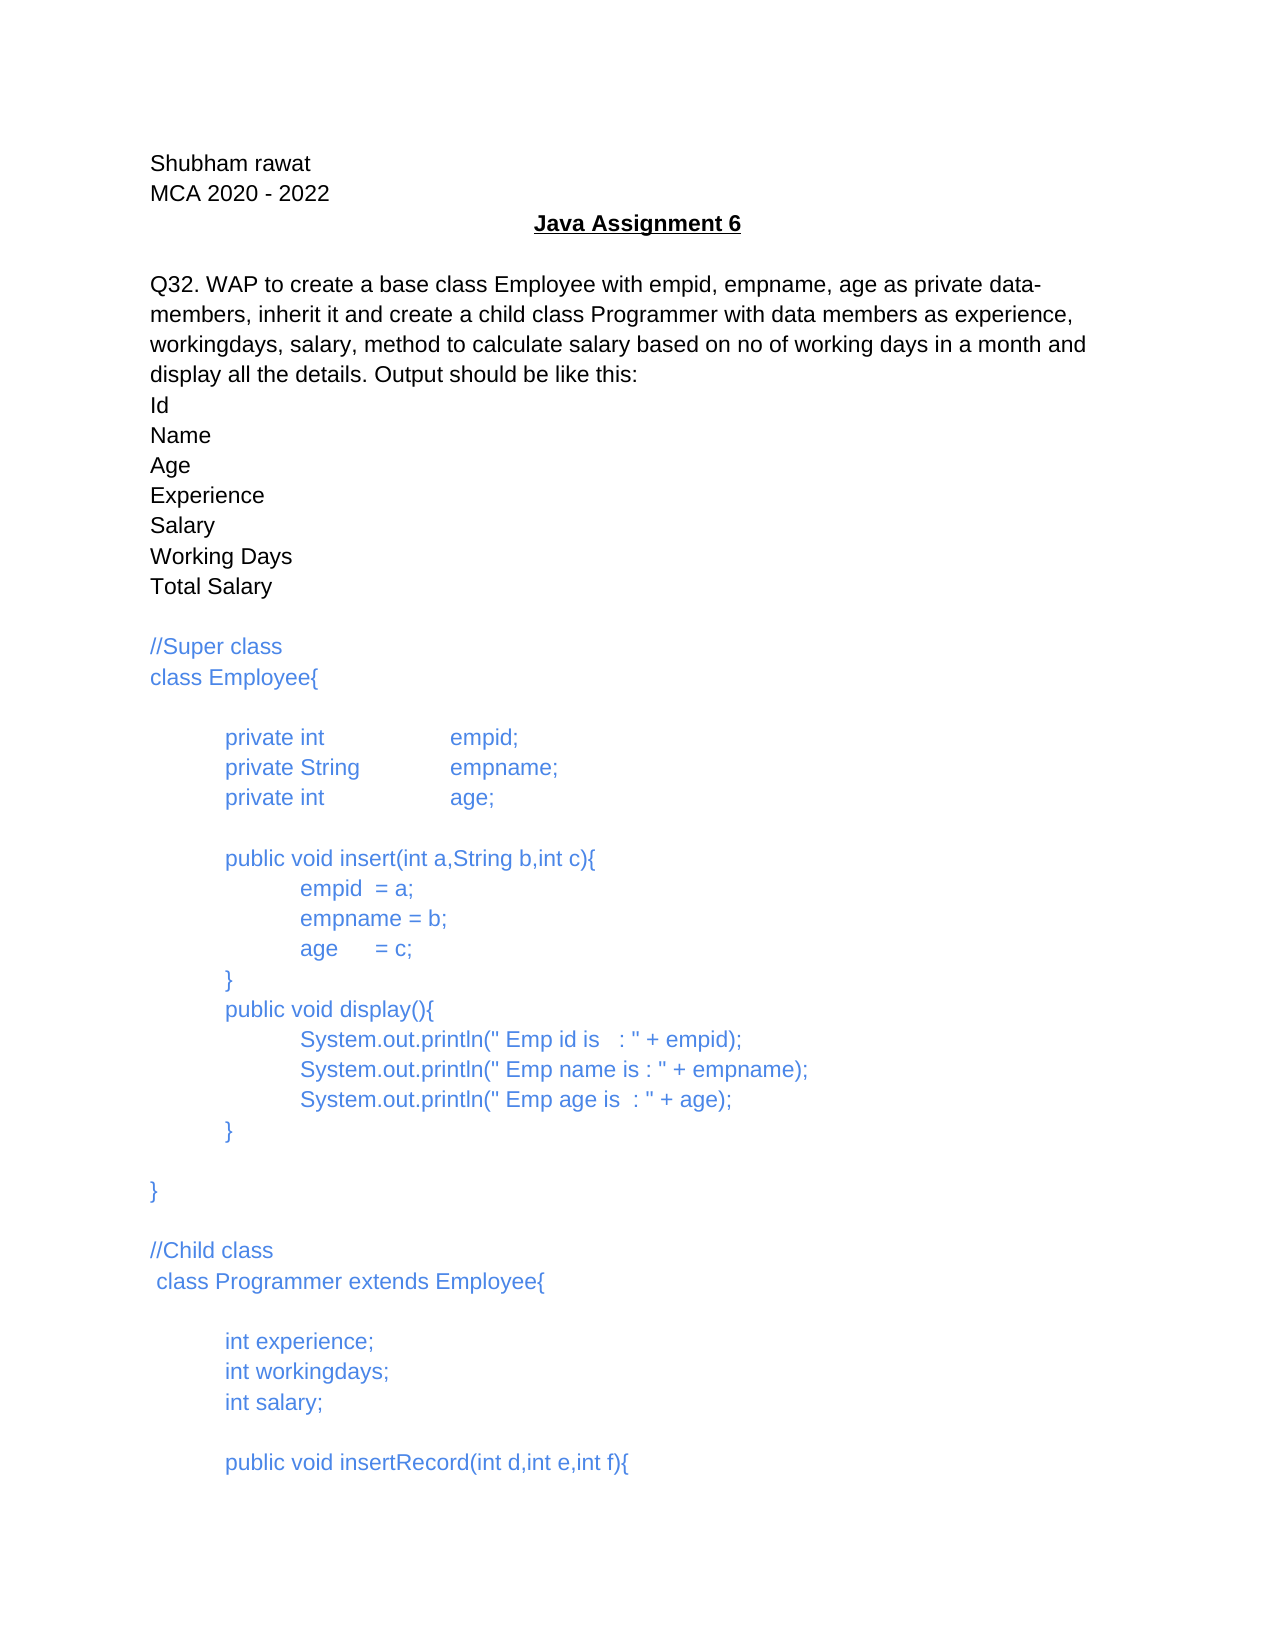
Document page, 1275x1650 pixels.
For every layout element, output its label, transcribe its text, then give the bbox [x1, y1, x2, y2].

text Q32. WAP to create a base class Employee with empid, empname, age as private data-members, inherit it and create a child class Programmer with data members as experience, workingdays, salary, method to calculate salary based on no of working days in a month and display all the details. Output should be like this: [150, 271, 1125, 388]
text System.out.println(" Emp name is : " + empname); [150, 1056, 1125, 1083]
text Total Salary [150, 573, 1125, 599]
text Working Days [150, 543, 1125, 569]
text //Super class [150, 633, 1125, 660]
text Java Assignment 6 [150, 210, 1125, 237]
text System.out.println(" Emp age is : " + age); [150, 1086, 1125, 1113]
text empname = b; [150, 905, 1125, 932]
text class Programmer extends Employee{ [150, 1268, 1125, 1294]
text Name [150, 422, 1125, 448]
text Age [150, 452, 1125, 478]
text MCA 2020 - 2022 [150, 180, 1125, 207]
text } [150, 1117, 1125, 1143]
text //Child class [150, 1237, 1125, 1264]
text public void insertRecord(int d,int e,int f){ [150, 1449, 1125, 1475]
text private String empname; [150, 754, 1125, 781]
text Shubham rawat [150, 150, 1125, 176]
text public void insert(int a,String b,int c){ [150, 845, 1125, 871]
text public void display(){ [150, 996, 1125, 1022]
text Experience [150, 482, 1125, 509]
text private int empid; [150, 724, 1125, 750]
text Salary [150, 512, 1125, 539]
text int experience; [150, 1328, 1125, 1354]
text System.out.println(" Emp id is : " + empid); [150, 1026, 1125, 1052]
text private int age; [150, 784, 1125, 811]
text int workingdays; [150, 1358, 1125, 1385]
text age = c; [150, 935, 1125, 962]
text } [150, 1177, 1125, 1203]
text empid = a; [150, 875, 1125, 901]
text Id [150, 392, 1125, 418]
text } [150, 966, 1125, 992]
text int salary; [150, 1388, 1125, 1415]
text class Employee{ [150, 663, 1125, 690]
